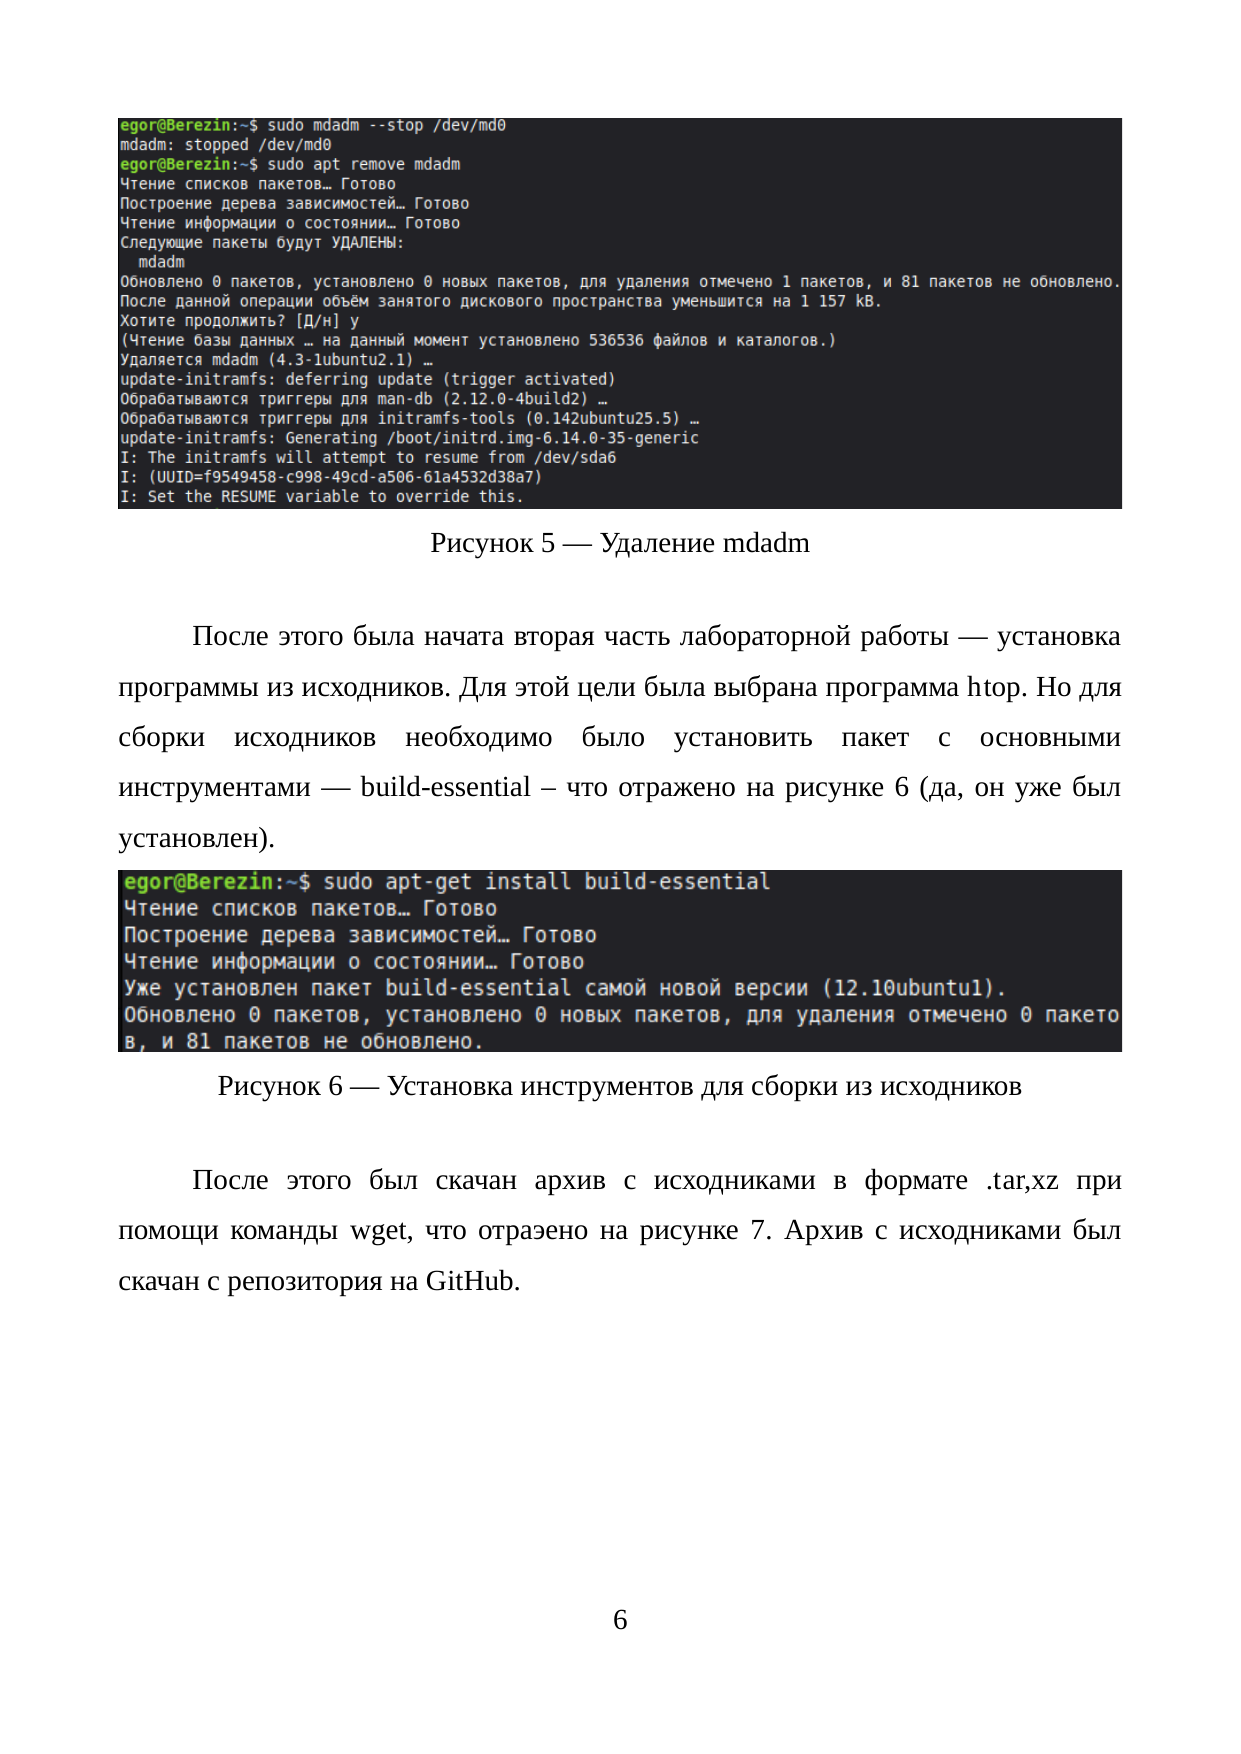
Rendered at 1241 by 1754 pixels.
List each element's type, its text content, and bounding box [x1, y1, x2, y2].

picture [118, 870, 1123, 1052]
text Рисунок 5 — Удаление mdadm [118, 509, 1122, 558]
text Рисунок 6 — Установка инструментов для сборки из исходников [118, 1052, 1122, 1102]
picture [118, 118, 1123, 509]
text После этого была начата вторая часть лабораторной работы — установка программы из исходников. Для этой цели была выбрана программа htop. Но для сборки исходников необходимо было установить пакет с основными инструментами — build-essential – что отражено на рисунке 6 (да, он уже был установлен). [118, 618, 1122, 853]
text После этого был скачан архив с исходниками в формате .tar,xz при помощи команды wget, что отраэено на рисунке 7. Архив с исходниками был скачан с репозитория на GitHub. [118, 1162, 1122, 1296]
